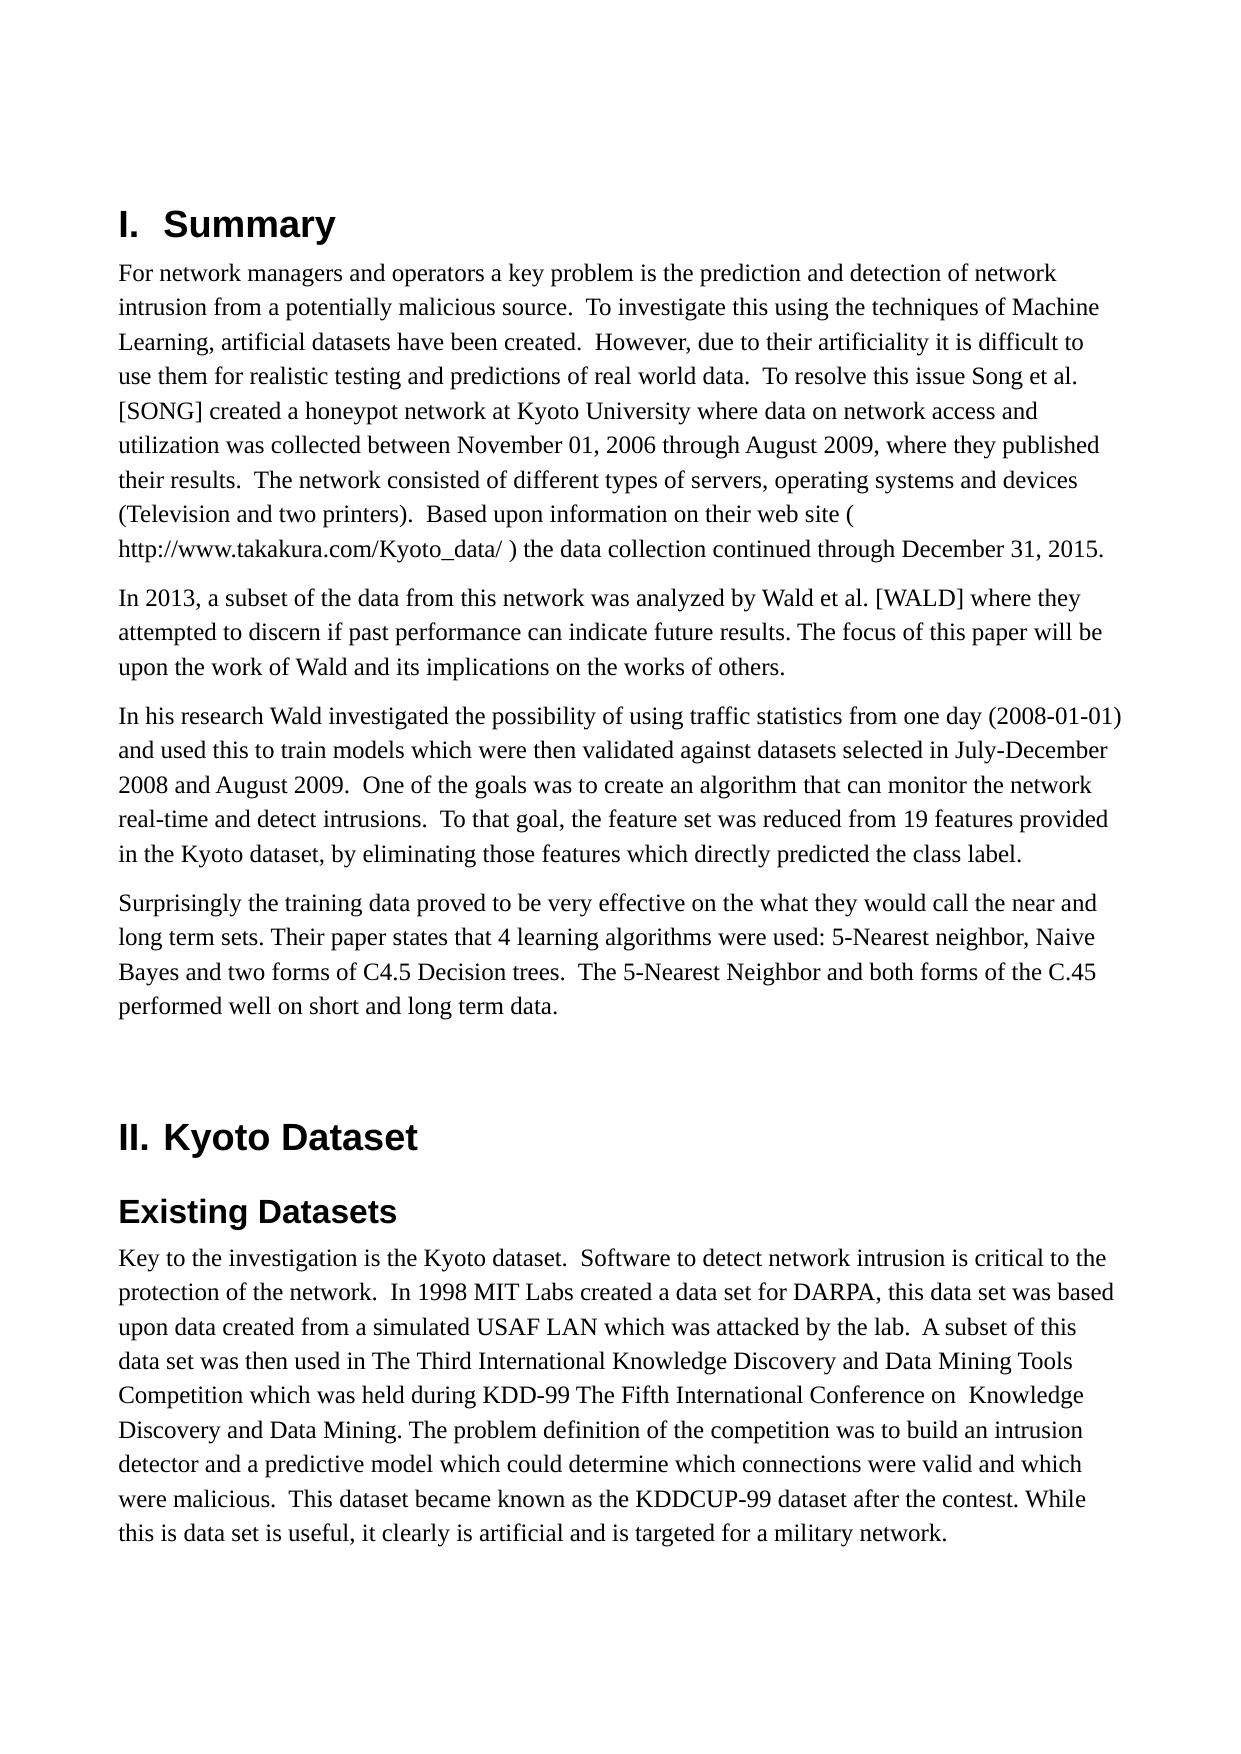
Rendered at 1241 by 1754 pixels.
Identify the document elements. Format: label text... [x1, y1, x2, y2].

text Key to the investigation is the Kyoto dataset. Software to detect network intrusion is critical to the protection of the network. In 1998 MIT Labs created a data set for DARPA, this data set was based upon data created from a simulated USAF LAN which was attacked by the lab. A subset of this data set was then used in The Third International Knowledge Discovery and Data Mining Tools Competition which was held during KDD-99 The Fifth International Conference on Knowledge Discovery and Data Mining. The problem definition of the competition was to build an intrusion detector and a predictive model which could determine which connections were valid and which were malicious. This dataset became known as the KDDCUP-99 dataset after the contest. While this is data set is useful, it clearly is artificial and is targeted for a military network. [118, 1243, 1122, 1547]
subtitle Summary [118, 202, 1122, 246]
subtitle Existing Datasets [118, 1191, 1122, 1230]
text In 2013, a subset of the data from this network was analyzed by Wald et al. [WALD] where they attempted to discern if past performance can indicate future results. The focus of this paper will be upon the work of Wald and its implications on the works of others. [118, 583, 1122, 681]
text Surprisingly the training data proved to be very effective on the what they would call the near and long term sets. Their paper states that 4 learning algorithms were used: 5-Nearest neighbor, Naive Bayes and two forms of C4.5 Decision trees. The 5-Nearest Neighbor and both forms of the C.45 performed well on short and long term data. [118, 888, 1122, 1020]
text In his research Wald investigated the possibility of using traffic statistics from one day (2008-01-01) and used this to train models which were then validated against datasets selected in July-December 2008 and August 2009. One of the goals was to create an algorithm that can monitor the network real-time and detect intrusions. To that goal, the feature set was reduced from 19 features provided in the Kyoto dataset, by eliminating those features which directly predicted the class label. [118, 701, 1122, 868]
subtitle Kyoto Dataset [118, 1114, 1122, 1158]
text For network managers and operators a key problem is the prediction and detection of network intrusion from a potentially malicious source. To investigate this using the techniques of Machine Learning, artificial datasets have been created. However, due to their artificiality it is difficult to use them for realistic testing and predictions of real world data. To resolve this issue Song et al. [SONG] created a honeypot network at Kyoto University where data on network access and utilization was collected between November 01, 2006 through August 2009, where they published their results. The network consisted of different types of servers, operating systems and devices (Television and two printers). Based upon information on their web site ( http://www.takakura.com/Kyoto_data/ ) the data collection continued through December 31, 2015. [118, 258, 1122, 563]
